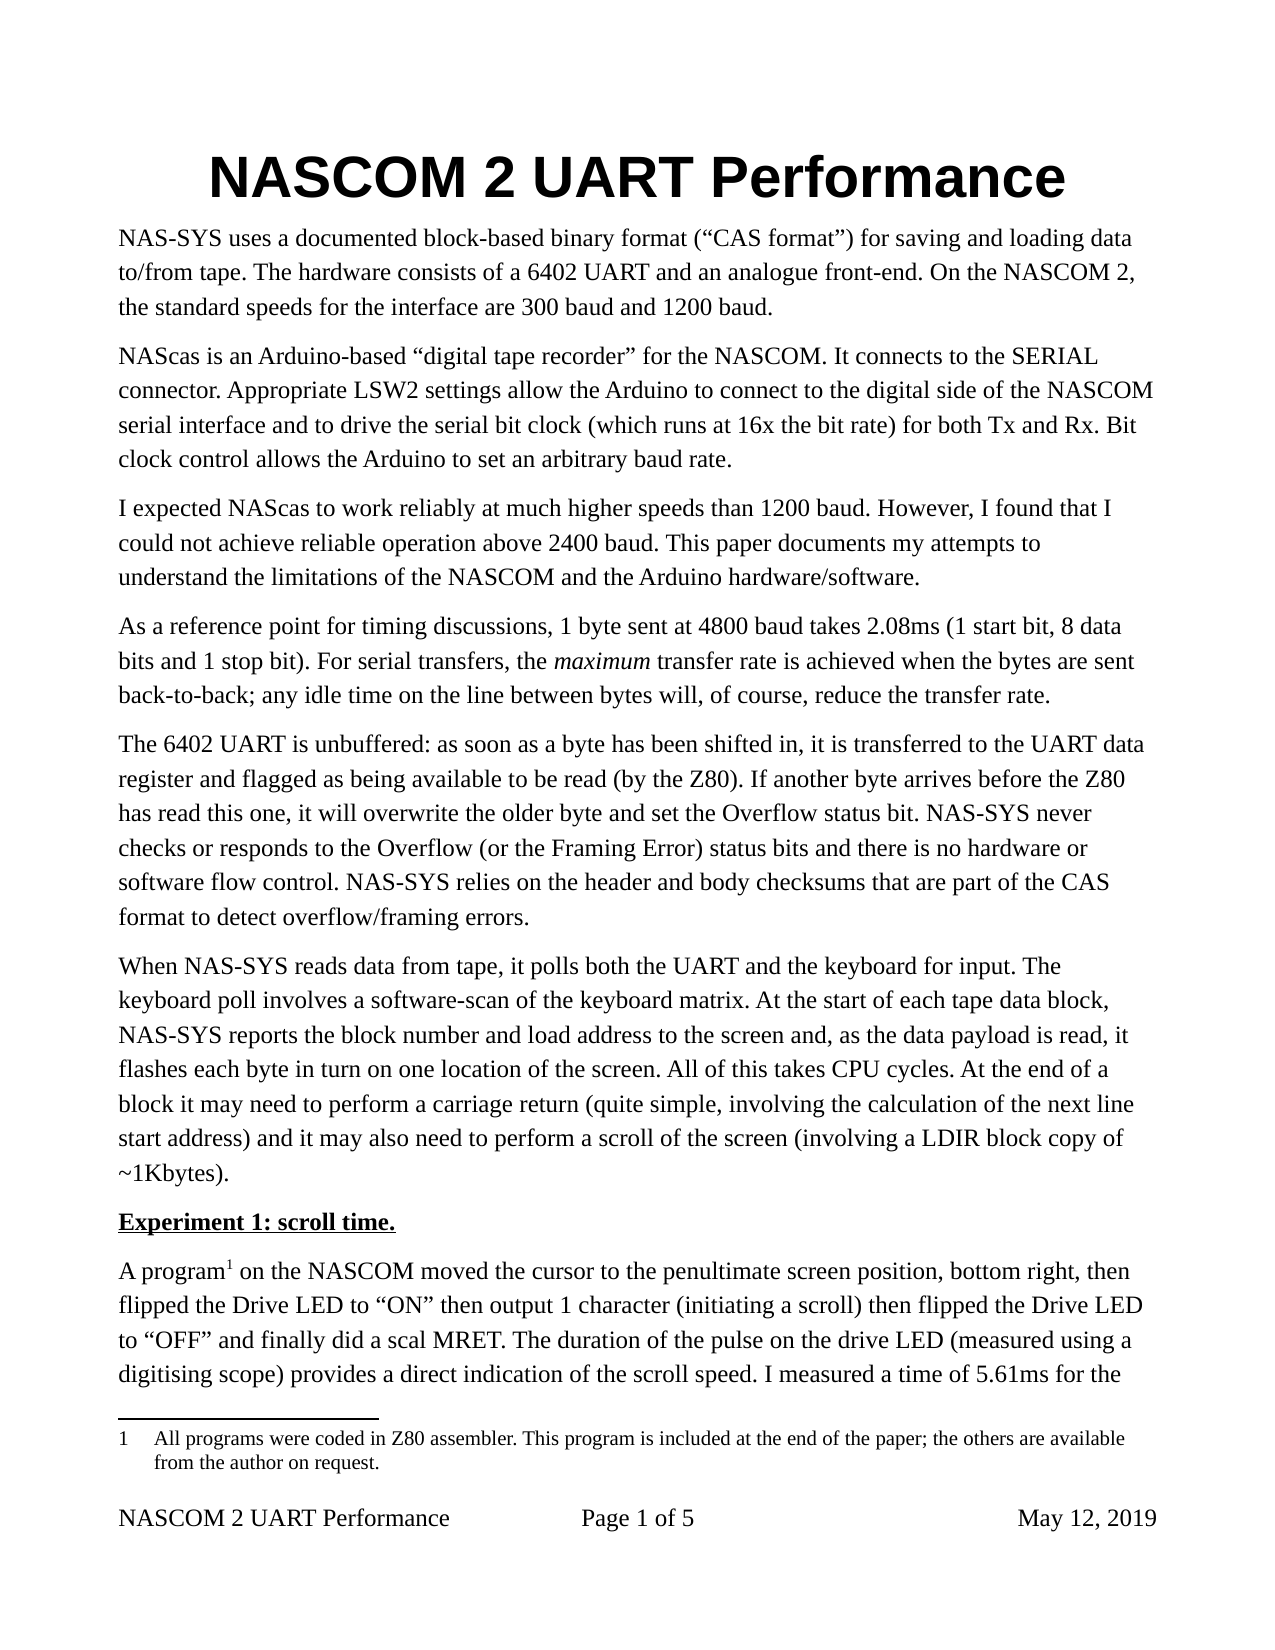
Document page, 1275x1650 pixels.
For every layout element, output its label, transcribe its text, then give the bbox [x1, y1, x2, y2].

text A program on the NASCOM moved the cursor to the penultimate screen position, bottom right, then flipped the Drive LED to “ON” then output 1 character (initiating a scroll) then flipped the Drive LED to “OFF” and finally did a scal MRET. The duration of the pulse on the drive LED (measured using a digitising scope) provides a direct indication of the scroll speed. I measured a time of 5.61ms for the [118, 1256, 1157, 1388]
title NASCOM 2 UART Performance [118, 143, 1157, 210]
text NAS-SYS uses a documented block-based binary format (“CAS format”) for saving and loading data to/from tape. The hardware consists of a 6402 UART and an analogue front-end. On the NASCOM 2, the standard speeds for the interface are 300 baud and 1200 baud. [118, 223, 1157, 320]
text When NAS-SYS reads data from tape, it polls both the UART and the keyboard for input. The keyboard poll involves a software-scan of the keyboard matrix. At the start of each tape data block, NAS-SYS reports the block number and load address to the screen and, as the data payload is read, it flashes each byte in turn on one location of the screen. All of this takes CPU cycles. At the end of a block it may need to perform a carriage return (quite simple, involving the calculation of the next line start address) and it may also need to perform a scroll of the screen (involving a LDIR block copy of ~1Kbytes). [118, 951, 1157, 1186]
text As a reference point for timing discussions, 1 byte sent at 4800 baud takes 2.08ms (1 start bit, 8 data bits and 1 stop bit). For serial transfers, the maximum transfer rate is achieved when the bytes are sent back-to-back; any idle time on the line between bytes will, of course, reduce the transfer rate. [118, 611, 1157, 709]
text Experiment 1: scroll time. [118, 1207, 1157, 1235]
text All programs were coded in Z80 assembler. This program is included at the end of the paper; the others are available from the author on request. [118, 1426, 1157, 1474]
text NAScas is an Arduino-based “digital tape recorder” for the NASCOM. It connects to the SERIAL connector. Appropriate LSW2 settings allow the Arduino to connect to the digital side of the NASCOM serial interface and to drive the serial bit clock (which runs at 16x the bit rate) for both Tx and Rx. Bit clock control allows the Arduino to set an arbitrary baud rate. [118, 341, 1157, 473]
text The 6402 UART is unbuffered: as soon as a byte has been shifted in, it is transferred to the UART data register and flagged as being available to be read (by the Z80). If another byte arrives before the Z80 has read this one, it will overwrite the older byte and set the Overflow status bit. NAS-SYS never checks or responds to the Overflow (or the Framing Error) status bits and there is no hardware or software flow control. NAS-SYS relies on the header and body checksums that are part of the CAS format to detect overflow/framing errors. [118, 729, 1157, 930]
text I expected NAScas to work reliably at much higher speeds than 1200 baud. However, I found that I could not achieve reliable operation above 2400 baud. This paper documents my attempts to understand the limitations of the NASCOM and the Arduino hardware/software. [118, 493, 1157, 591]
